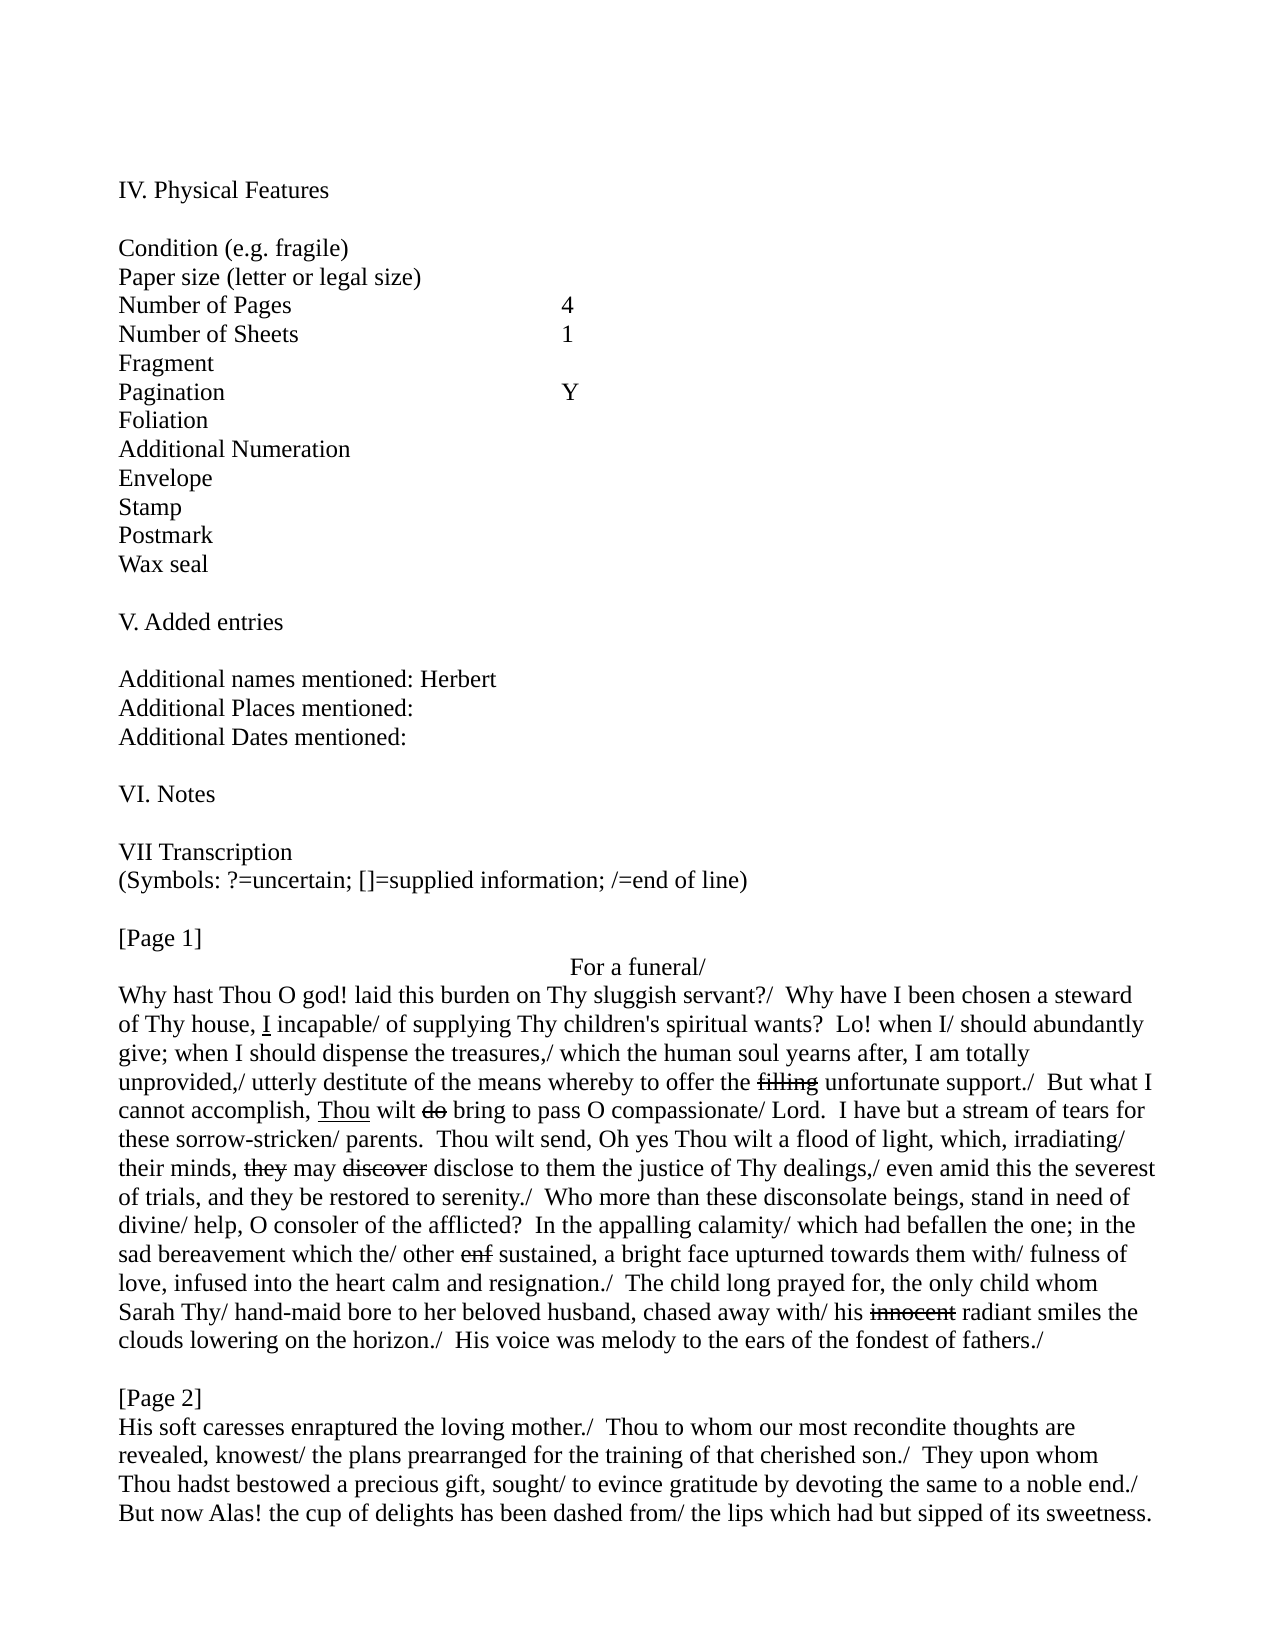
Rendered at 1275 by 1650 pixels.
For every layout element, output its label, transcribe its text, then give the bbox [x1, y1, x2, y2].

text Postma rk [118, 521, 1157, 549]
text Number of Pages 4 [118, 291, 1157, 319]
text Additional Places mentioned: [118, 693, 1157, 722]
text VII Transcription [118, 837, 1157, 866]
text Fragment [118, 348, 1157, 377]
text Why hast Thou O god! laid this burden on Thy sluggish servant?/ Why have I been chosen a steward of Thy house, I incapable/ of supplying Thy children's spiritual wants? Lo! when I/ should abundantly give; when I should dispense the treasures,/ which the human soul yearns after, I am totally unprovided,/ utterly destitute of the means whereby to offer the filling unfortunate support./ But what I cannot accomplish, Thou wilt do bring to pass O compassionate/ Lord. I have but a stream of tears for these sorrow-stricken/ parents. Thou wilt send, Oh yes Thou wilt a flood of light, which, irradiating/ their minds, they may discover disclose to them the justice of Thy dealings,/ even amid this the severest of trials, and they be restored to serenity./ Who more than these disconsolate beings, stand in need of divine/ help, O consoler of the afflicted? In the appalling calamity/ which had befallen the one; in the sad bereavement which the/ other enf sustained, a bright face upturned towards them with/ fulness of love, infused into the heart calm and resignation./ The child long prayed for, the only child whom Sarah Thy/ hand-maid bore to her beloved husband, chased away with/ his innocent radiant smiles the clouds lowering on the horizon./ His voice was melody to the ears of the fondest of fathers./ [118, 981, 1157, 1354]
text V. Added entries [118, 607, 1157, 636]
text Stamp [118, 492, 1157, 521]
text Wax seal [118, 549, 1157, 578]
text [Page 2] [118, 1383, 1157, 1412]
text Paper size (letter or legal size) [118, 262, 1157, 291]
text His soft caresses enraptured the loving mother./ Thou to whom our most recondite thoughts are revealed, knowest/ the plans prearranged for the training of that cherished son./ They upon whom Thou hadst bestowed a precious gift, sought/ to evince gratitude by devoting the same to a noble end./ But now Alas! the cup of delights has been dashed from/ the lips which had but sipped of its sweetness. [118, 1412, 1157, 1527]
text Number of Sheets 1 [118, 319, 1157, 348]
text IV. Physical Features [118, 176, 1157, 204]
text VI. Notes [118, 779, 1157, 808]
text Additional Dates mentioned: [118, 722, 1157, 751]
text Foliation [118, 406, 1157, 434]
text Pagination Y [118, 377, 1157, 406]
text [Page 1] [118, 923, 1157, 952]
text Condition (e.g. fragile) [118, 233, 1157, 262]
text Additional names mentioned: Herbert [118, 664, 1157, 693]
text For a funeral/ [118, 952, 1157, 981]
text Envelope [118, 463, 1157, 492]
text (Symbols: ?=uncertain; []=supplied information; /=end of line) [118, 866, 1157, 894]
text Additional Numeration [118, 434, 1157, 463]
